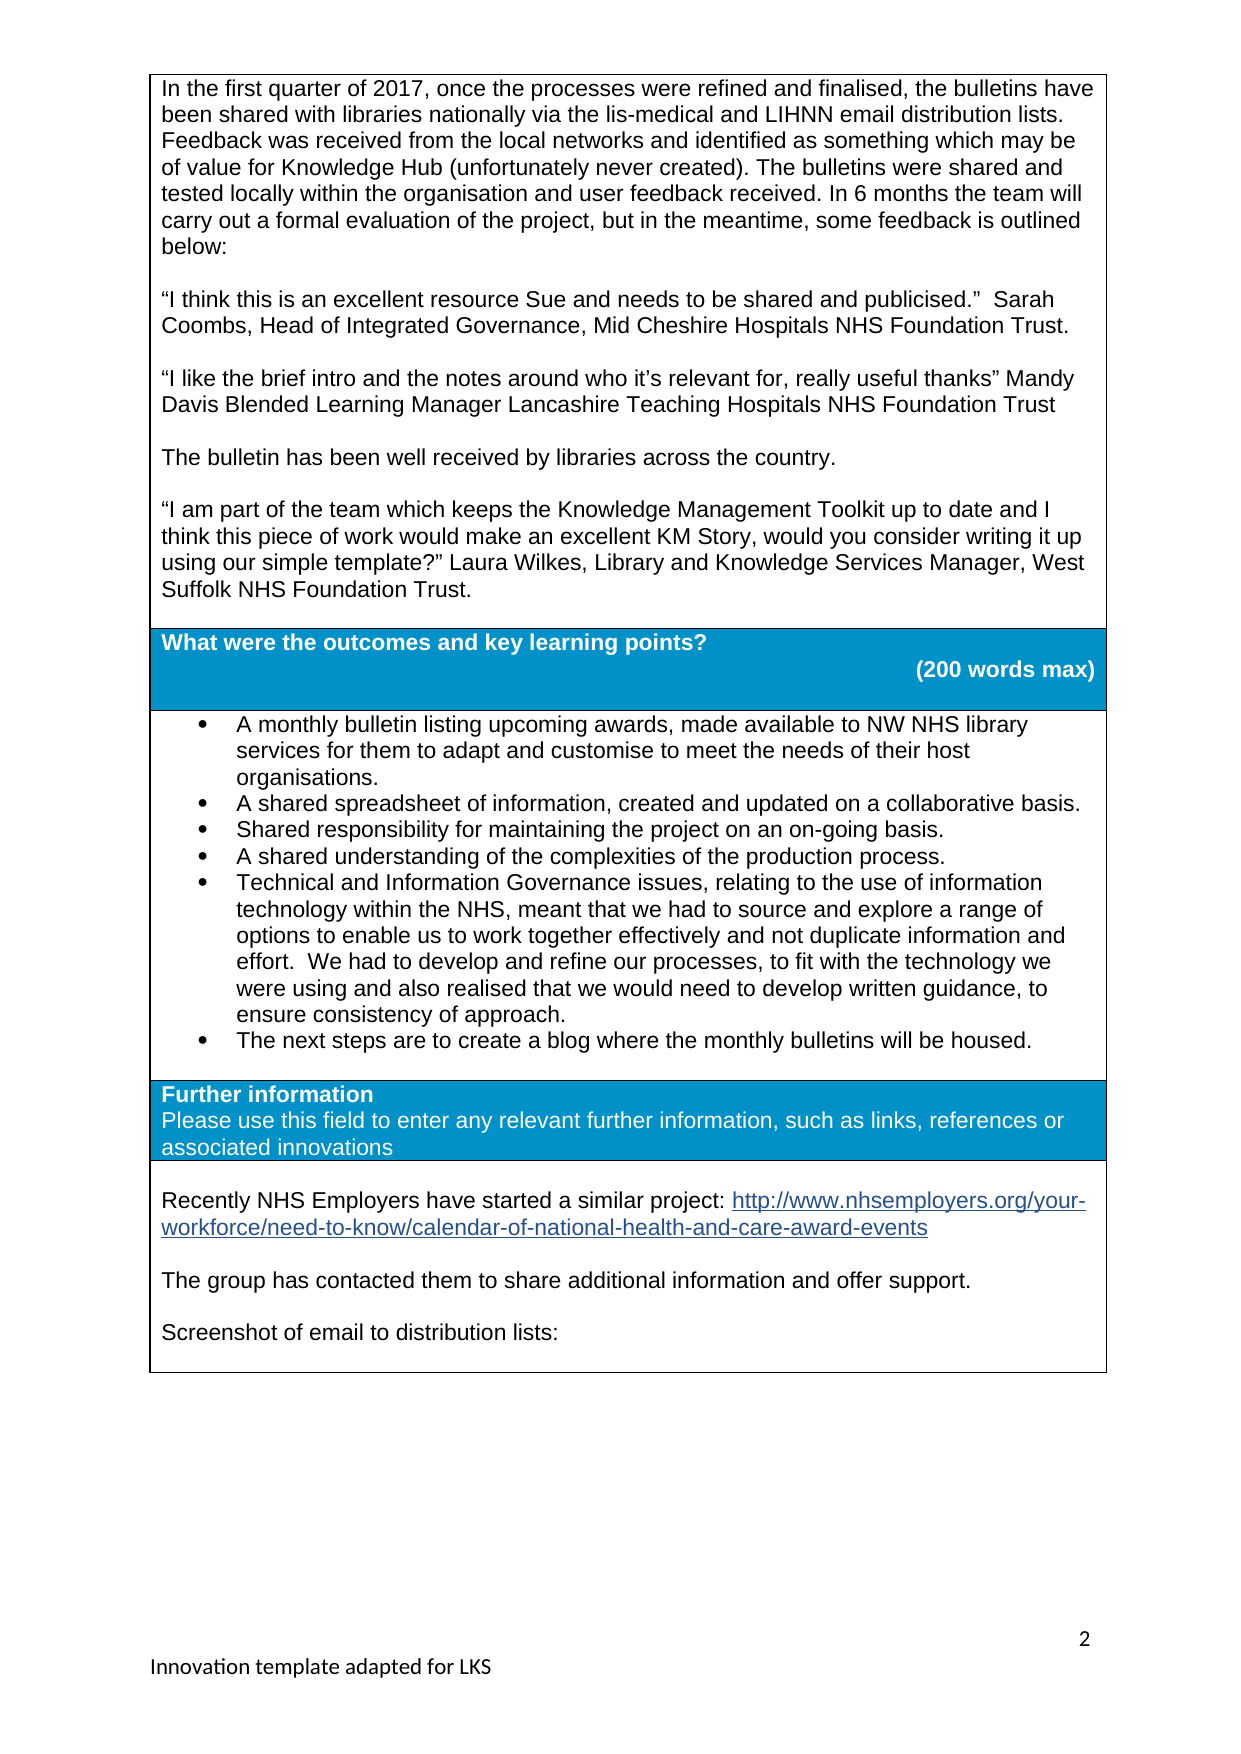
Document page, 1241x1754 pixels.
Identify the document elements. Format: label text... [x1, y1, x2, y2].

table_cell In the first quarter of 2017, once the processes were refined and finalised, the bulletins have been shared with libraries nationally via the lis-medical and LIHNN email distribution lists. Feedback was received from the local networks and identified as something which may be of value for Knowledge Hub (unfortunately never created). The bulletins were shared and tested locally within the organisation and user feedback received. In 6 months the team will carry out a formal evaluation of the project, but in the meantime, some feedback is outlined below: “I think this is an excellent resource Sue and needs to be shared and publicised.” Sarah Coombs, Head of Integrated Governance, Mid Cheshire Hospitals NHS Foundation Trust. “I like the brief intro and the notes around who it’s relevant for, really useful thanks” Mandy Davis Blended Learning Manager Lancashire Teaching Hospitals NHS Foundation Trust The bulletin has been well received by libraries across the country. “I am part of the team which keeps the Knowledge Management Toolkit up to date and I think this piece of work would make an excellent KM Story, would you consider writing it up using our simple template?” Laura Wilkes, Library and Knowledge Services Manager, West Suffolk NHS Foundation Trust. [151, 75, 1106, 628]
table_cell Recently NHS Employers have started a similar project: http://www.nhsemployers.org/your-workforce/need-to-know/calendar-of-national-health-and-care-award-events The group has contacted them to share additional information and offer support. Screenshot of email to distribution lists: [151, 1161, 1106, 1372]
table_cell Further information Please use this field to enter any relevant further information, such as links, references or associated innovations [151, 1081, 1106, 1160]
table_cell A monthly bulletin listing upcoming awards, made available to NW NHS library services for them to adapt and customise to meet the needs of their host organisations. A shared spreadsheet of information, created and updated on a collaborative basis. Shared responsibility for maintaining the project on an on-going basis. A shared understanding of the complexities of the production process. Technical and Information Governance issues, relating to the use of information technology within the NHS, meant that we had to source and explore a range of options to enable us to work together effectively and not duplicate information and effort. We had to develop and refine our processes, to fit with the technology we were using and also realised that we would need to develop written guidance, to ensure consistency of approach. The next steps are to create a blog where the monthly bulletins will be housed. [151, 711, 1106, 1080]
table_cell What were the outcomes and key learning points? (200 words max) [151, 629, 1106, 710]
